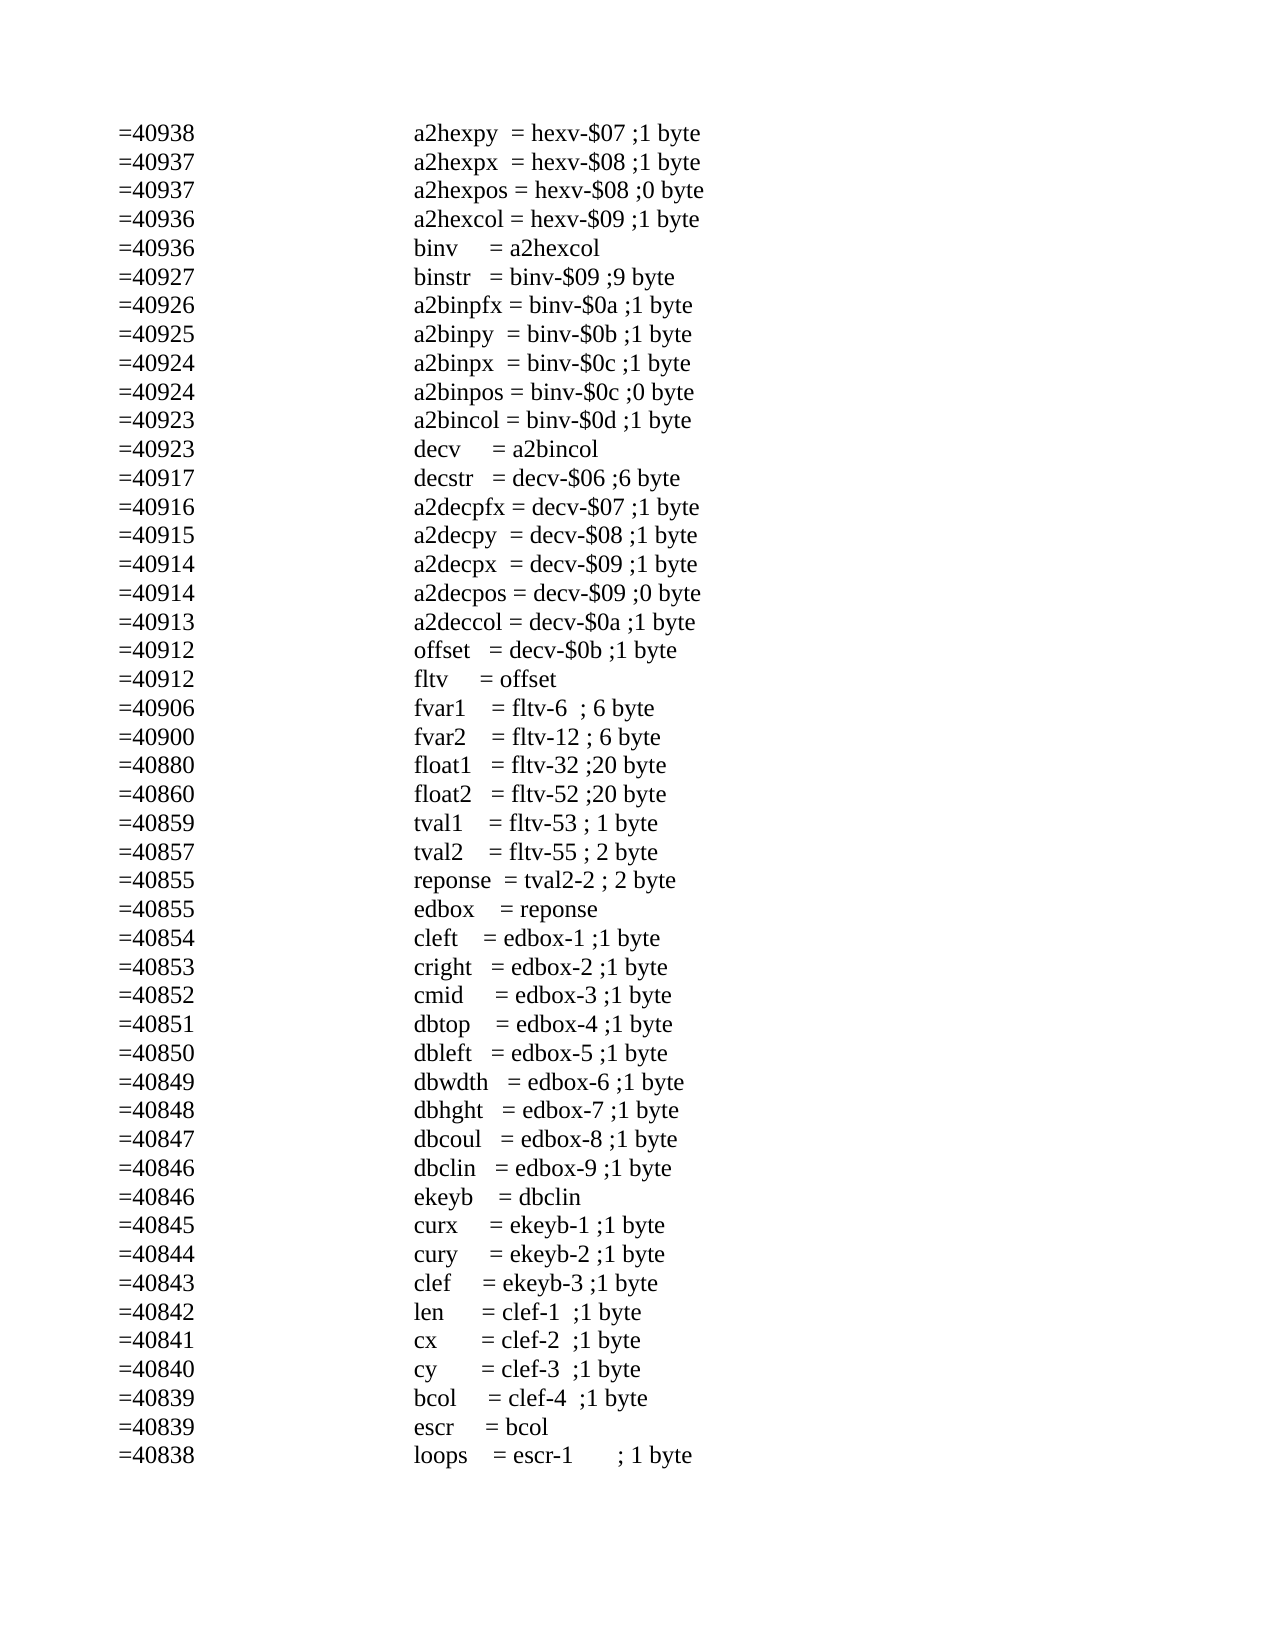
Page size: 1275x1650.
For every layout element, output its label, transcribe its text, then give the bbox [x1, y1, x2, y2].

text =40938 a2hexpy = hexv-$07 ;1 byte [118, 118, 1157, 147]
text =40937 a2hexpx = hexv-$08 ;1 byte [118, 147, 1157, 176]
text =40924 a2binpos = binv-$0c ;0 byte [118, 377, 1157, 406]
text =40855 reponse = tval2-2 ; 2 byte [118, 866, 1157, 894]
text =40846 dbclin = edbox-9 ;1 byte [118, 1153, 1157, 1182]
text =40842 len = clef-1 ;1 byte [118, 1297, 1157, 1326]
text =40927 binstr = binv-$09 ;9 byte [118, 262, 1157, 291]
text =40937 a2hexpos = hexv-$08 ;0 byte [118, 176, 1157, 204]
text =40917 decstr = decv-$06 ;6 byte [118, 463, 1157, 492]
text =40844 cury = ekeyb-2 ;1 byte [118, 1239, 1157, 1268]
text =40923 a2bincol = binv-$0d ;1 byte [118, 406, 1157, 434]
text =40848 dbhght = edbox-7 ;1 byte [118, 1096, 1157, 1124]
text =40936 a2hexcol = hexv-$09 ;1 byte [118, 204, 1157, 233]
text =40915 a2decpy = decv-$08 ;1 byte [118, 521, 1157, 549]
text =40852 cmid = edbox-3 ;1 byte [118, 981, 1157, 1009]
text =40840 cy = clef-3 ;1 byte [118, 1354, 1157, 1383]
text =40936 binv = a2hexcol [118, 233, 1157, 262]
text =40912 offset = decv-$0b ;1 byte [118, 636, 1157, 664]
text =40855 edbox = reponse [118, 894, 1157, 923]
text =40846 ekeyb = dbclin [118, 1182, 1157, 1211]
text =40843 clef = ekeyb-3 ;1 byte [118, 1268, 1157, 1297]
text =40880 float1 = fltv-32 ;20 byte [118, 751, 1157, 779]
text =40849 dbwdth = edbox-6 ;1 byte [118, 1067, 1157, 1096]
text =40923 decv = a2bincol [118, 434, 1157, 463]
text =40916 a2decpfx = decv-$07 ;1 byte [118, 492, 1157, 521]
text =40851 dbtop = edbox-4 ;1 byte [118, 1009, 1157, 1038]
text =40914 a2decpos = decv-$09 ;0 byte [118, 578, 1157, 607]
text =40924 a2binpx = binv-$0c ;1 byte [118, 348, 1157, 377]
text =40925 a2binpy = binv-$0b ;1 byte [118, 319, 1157, 348]
text =40926 a2binpfx = binv-$0a ;1 byte [118, 291, 1157, 319]
text =40845 curx = ekeyb-1 ;1 byte [118, 1211, 1157, 1239]
text =40914 a2decpx = decv-$09 ;1 byte [118, 549, 1157, 578]
text =40912 fltv = offset [118, 664, 1157, 693]
text =40847 dbcoul = edbox-8 ;1 byte [118, 1124, 1157, 1153]
text =40850 dbleft = edbox-5 ;1 byte [118, 1038, 1157, 1067]
text =40906 fvar1 = fltv-6 ; 6 byte [118, 693, 1157, 722]
text =40860 float2 = fltv-52 ;20 byte [118, 779, 1157, 808]
text =40838 loops = escr-1 ; 1 byte [118, 1441, 1157, 1469]
text =40853 cright = edbox-2 ;1 byte [118, 952, 1157, 981]
text =40900 fvar2 = fltv-12 ; 6 byte [118, 722, 1157, 751]
text =40839 bcol = clef-4 ;1 byte [118, 1383, 1157, 1412]
text =40841 cx = clef-2 ;1 byte [118, 1326, 1157, 1354]
text =40854 cleft = edbox-1 ;1 byte [118, 923, 1157, 952]
text =40913 a2deccol = decv-$0a ;1 byte [118, 607, 1157, 636]
text =40839 escr = bcol [118, 1412, 1157, 1441]
text =40859 tval1 = fltv-53 ; 1 byte [118, 808, 1157, 837]
text =40857 tval2 = fltv-55 ; 2 byte [118, 837, 1157, 866]
